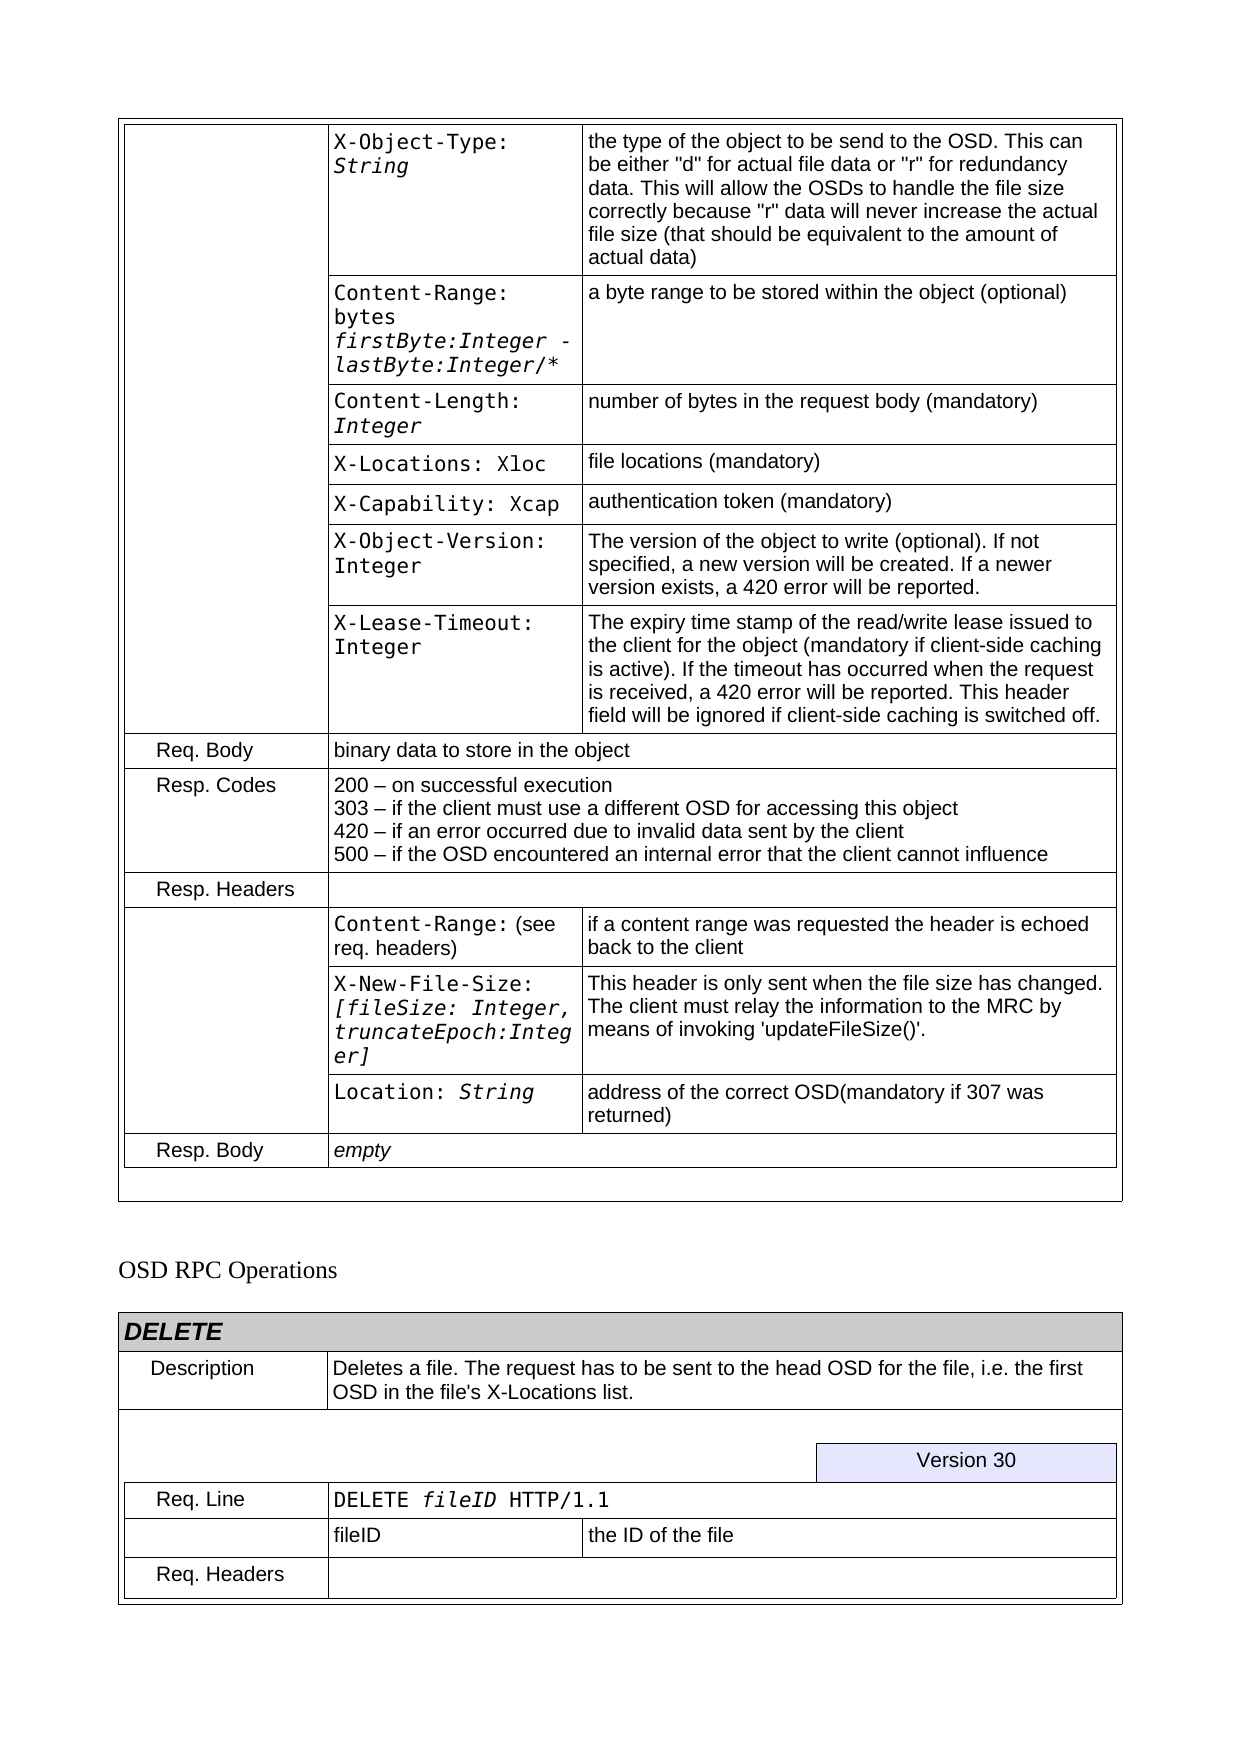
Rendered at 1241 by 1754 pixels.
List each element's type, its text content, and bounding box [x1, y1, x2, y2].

table_cell Resp. Codes [125, 769, 328, 872]
table_cell X-Object-Version: Integer [329, 525, 582, 605]
table_cell [125, 125, 328, 733]
table_cell Content-Length: Integer [329, 385, 582, 444]
table_cell a byte range to be stored within the object (optional) [583, 276, 1116, 383]
table_cell [329, 1558, 1116, 1598]
table_cell Req. Body [125, 734, 328, 767]
table_cell X-Capability: Xcap [329, 485, 582, 524]
table_cell X-New-File-Size: [fileSize: Integer, truncateEpoch:Integer] [329, 967, 582, 1074]
table_cell file locations (mandatory) [583, 445, 1116, 484]
table_cell empty [329, 1134, 1116, 1167]
table_cell 200 – on successful execution 303 – if the client must use a different OSD for accessing this object 420 – if an error occurred due to invalid data sent by the client 500 – if the OSD encountered an internal error that the client cannot influence [329, 769, 1116, 872]
table_cell This header is only sent when the file size has changed. The client must relay the information to the MRC by means of invoking 'updateFileSize()'. [583, 967, 1116, 1074]
table_cell [329, 873, 1116, 907]
table_cell Deletes a file. The request has to be sent to the head OSD for the file, i.e. the first OSD in the file's X-Locations list. [328, 1352, 1122, 1409]
table_cell Location: String [329, 1075, 582, 1132]
table_cell Resp. Headers [125, 873, 328, 907]
table_cell The expiry time stamp of the read/write lease issued to the client for the object (mandatory if client-side caching is active). If the timeout has occurred when the request is received, a 420 error will be reported. This header field will be ignored if client-side caching is switched off. [583, 606, 1116, 733]
table_cell authentication token (mandatory) [583, 485, 1116, 524]
table_header DELETE [119, 1313, 1122, 1351]
table_cell X-Locations: Xloc [329, 445, 582, 484]
table_cell the ID of the file [583, 1519, 1116, 1557]
table_cell address of the correct OSD(mandatory if 307 was returned) [583, 1075, 1116, 1132]
table_cell Description [119, 1352, 327, 1409]
table_cell Resp. Body [125, 1134, 328, 1167]
table_cell Content-Range: bytes firstByte:Integer - lastByte:Integer/* [329, 276, 582, 383]
table_cell DELETE fileID HTTP/1.1 [329, 1483, 1116, 1518]
table_cell Req. Headers [125, 1558, 328, 1598]
table_header Content-Range: (see req. headers) [329, 908, 582, 966]
table_header if a content range was requested the header is echoed back to the client [583, 908, 1116, 966]
table_cell fileID [329, 1519, 582, 1557]
table_cell binary data to store in the object [329, 734, 1116, 767]
table_cell [119, 1410, 1122, 1604]
table_cell Req. Line [125, 1483, 328, 1518]
table_cell [125, 1519, 328, 1557]
table_cell [119, 119, 1122, 1201]
table_cell X-Object-Type: String [329, 125, 582, 275]
table_cell X-Lease-Timeout: Integer [329, 606, 582, 733]
table_header [124, 1443, 816, 1482]
table_cell number of bytes in the request body (mandatory) [583, 385, 1116, 444]
text OSD RPC Operations [118, 1256, 1122, 1284]
table_cell The version of the object to write (optional). If not specified, a new version will be created. If a newer version exists, a 420 error will be reported. [583, 525, 1116, 605]
table_header Version 30 [817, 1444, 1116, 1482]
table_cell [125, 908, 328, 1132]
table_cell the type of the object to be send to the OSD. This can be either "d" for actual file data or "r" for redundancy data. This will allow the OSDs to handle the file size correctly because "r" data will never increase the actual file size (that should be equivalent to the amount of actual data) [583, 125, 1116, 275]
